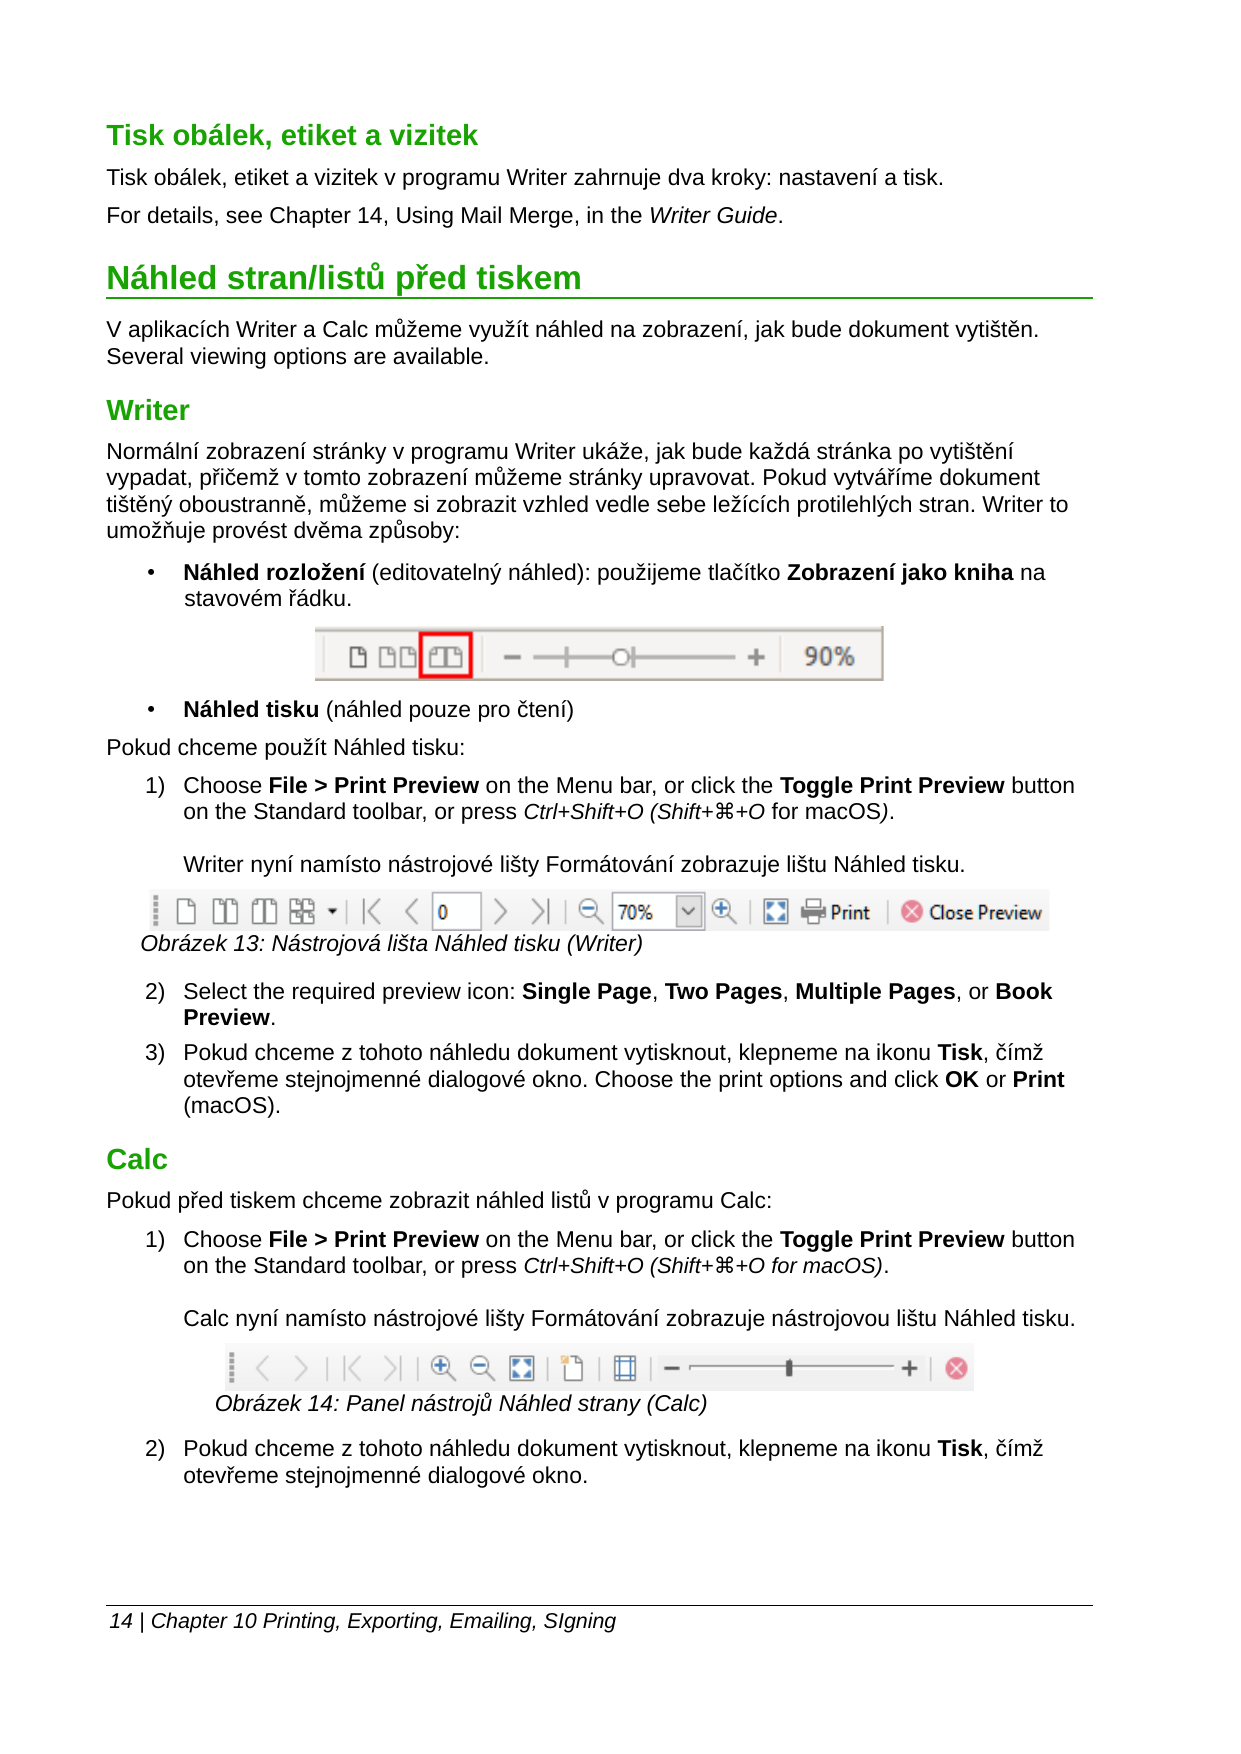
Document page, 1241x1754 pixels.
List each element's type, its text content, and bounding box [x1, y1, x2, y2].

text V aplikacích Writer a Calc můžeme využít náhled na zobrazení, jak bude dokument vytištěn. Several viewing options are available. [106, 316, 1093, 369]
list Náhled tisku (náhled pouze pro čtení) [144, 693, 1093, 725]
picture [315, 626, 884, 681]
list Pokud před tiskem chceme zobrazit náhled listů v programu Calc: [106, 1187, 1093, 1213]
list Choose File > Print Preview on the Menu bar, or click the Toggle Print Preview button on the Standard toolbar, or press Ctrl+Shift+O (Shift+⌘+O for macOS). Writer nyní namísto nástrojové lišty Formátování zobrazuje lištu Náhled tisku. [165, 772, 1093, 877]
text Obrázek 14: Panel nástrojů Náhled strany (Calc) [214, 1343, 984, 1416]
subtitle Náhled stran/listů před tiskem [106, 258, 1093, 297]
text Tisk obálek, etiket a vizitek v programu Writer zahrnuje dva kroky: nastavení a tisk. [106, 163, 1093, 190]
picture [225, 1343, 974, 1391]
text Obrázek 13: Nástrojová lišta Náhled tisku (Writer) [140, 889, 1059, 956]
list Náhled rozložení (editovatelný náhled): použijeme tlačítko Zobrazení jako kniha na stavovém řádku. [144, 556, 1093, 614]
list Normální zobrazení stránky v programu Writer ukáže, jak bude každá stránka po vytištění vypadat, přičemž v tomto zobrazení můžeme stránky upravovat. Pokud vytváříme dokument tištěný oboustranně, můžeme si zobrazit vzhled vedle sebe ležících protilehlých stran. Writer to umožňuje provést dvěma způsoby: [106, 438, 1093, 543]
subtitle Calc [106, 1142, 1093, 1175]
list Choose File > Print Preview on the Menu bar, or click the Toggle Print Preview button on the Standard toolbar, or press Ctrl+Shift+O (Shift+⌘+O for macOS). Calc nyní namísto nástrojové lišty Formátování zobrazuje nástrojovou lištu Náhled tisku. [165, 1226, 1093, 1331]
list Pokud chceme použít Náhled tisku: [106, 734, 1093, 760]
list Select the required preview icon: Single Page, Two Pages, Multiple Pages, or Book Preview. [165, 978, 1093, 1030]
list Pokud chceme z tohoto náhledu dokument vytisknout, klepneme na ikonu Tisk, čímž otevřeme stejnojmenné dialogové okno. [165, 1435, 1093, 1488]
picture [149, 889, 1050, 931]
list For details, see Chapter 14, Using Mail Merge, in the Writer Guide. [106, 202, 1093, 229]
list Pokud chceme z tohoto náhledu dokument vytisknout, klepneme na ikonu Tisk, čímž otevřeme stejnojmenné dialogové okno. Choose the print options and click OK or Print (macOS). [165, 1039, 1093, 1118]
subtitle Tisk obálek, etiket a vizitek [106, 118, 1093, 152]
subtitle Writer [106, 393, 1093, 426]
